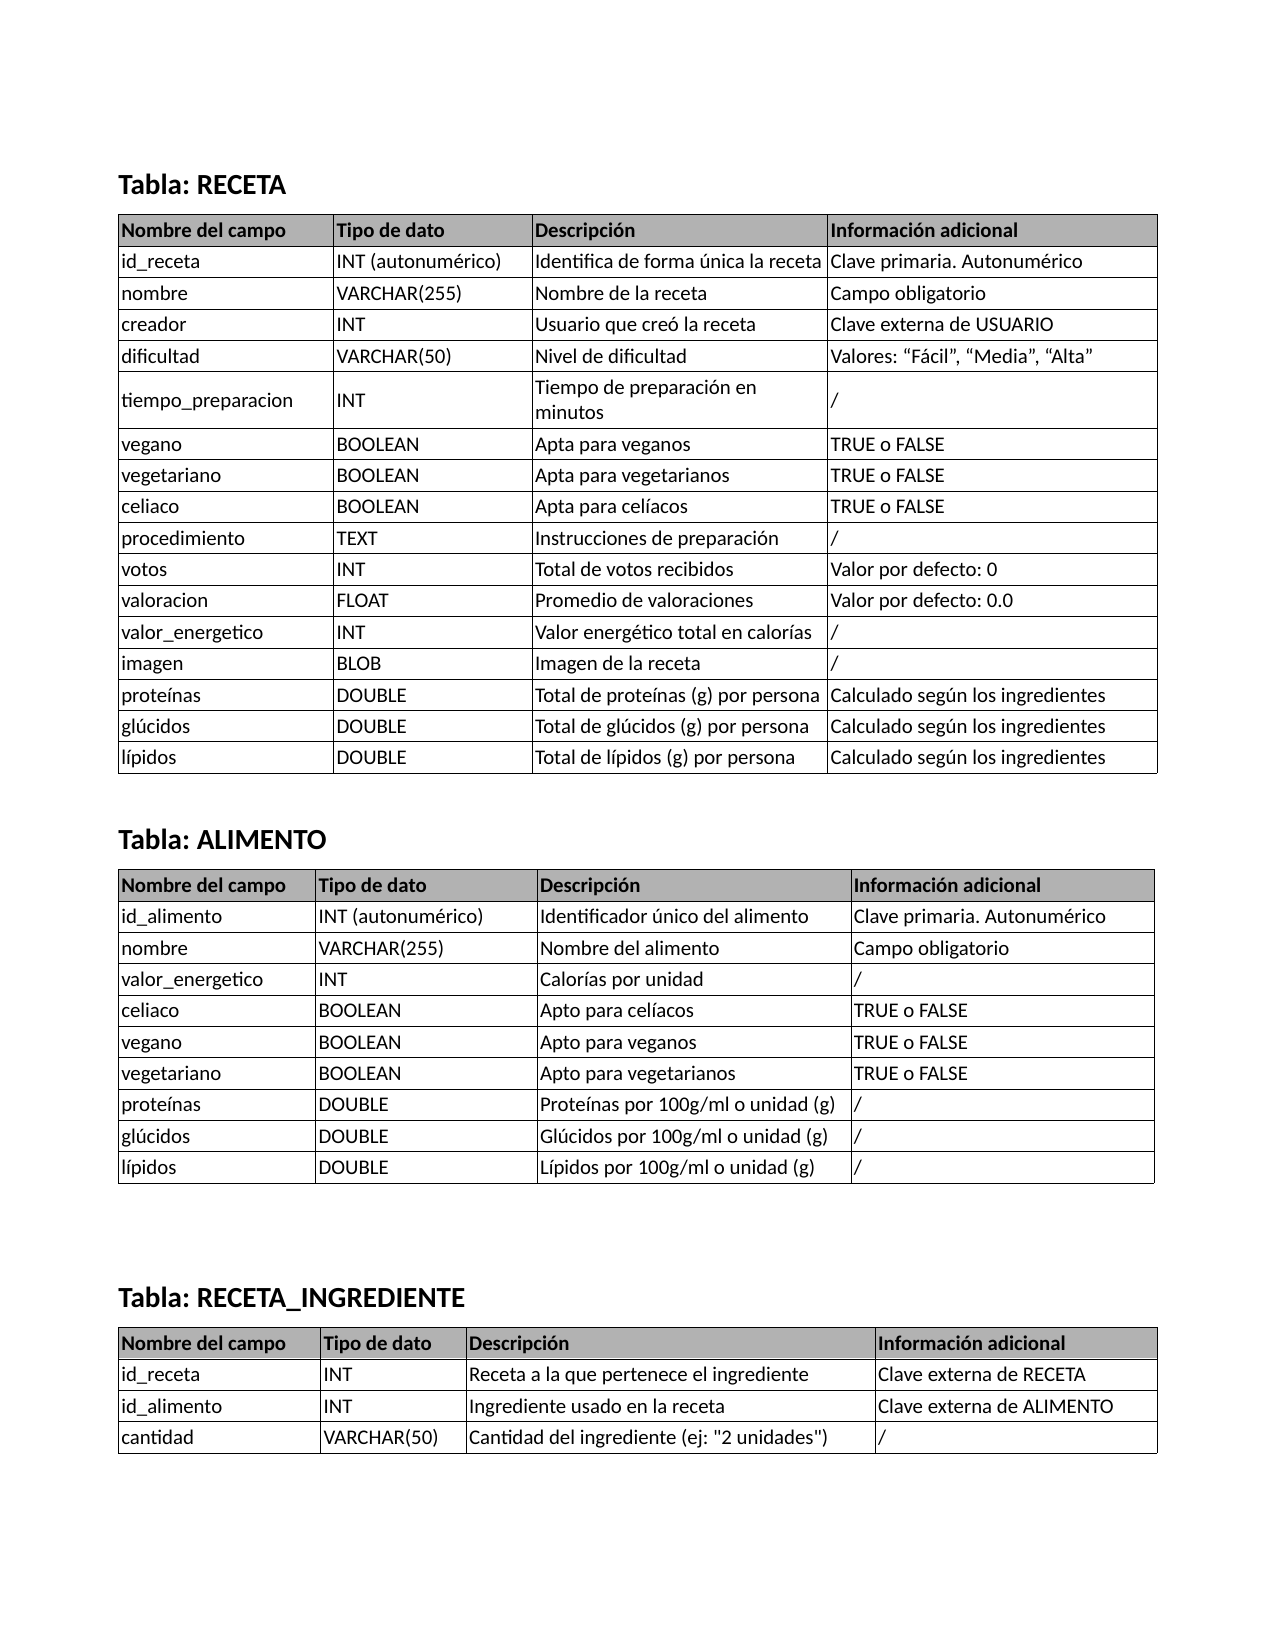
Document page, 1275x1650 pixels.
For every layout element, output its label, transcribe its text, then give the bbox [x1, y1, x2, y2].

table_cell Imagen de la receta [533, 649, 827, 679]
table_cell Identifica de forma única la receta [533, 247, 827, 277]
table_cell Valor por defecto: 0 [828, 554, 1157, 585]
table_cell Calorías por unidad [538, 964, 851, 994]
table_cell / [852, 964, 1154, 994]
table_cell id_alimento [119, 902, 315, 932]
table_cell imagen [119, 649, 333, 679]
table_cell DOUBLE [316, 1090, 537, 1120]
table_cell nombre [119, 278, 333, 308]
table_cell TRUE o FALSE [828, 429, 1157, 459]
table_cell VARCHAR(50) [321, 1422, 466, 1453]
table_cell Clave externa de RECETA [876, 1360, 1157, 1390]
table_cell celiaco [119, 996, 315, 1026]
table_cell vegano [119, 1027, 315, 1057]
table_header Tipo de dato [316, 870, 537, 901]
table_cell INT (autonumérico) [316, 902, 537, 932]
table_cell lípidos [119, 742, 333, 773]
table_cell Valores: “Fácil”, “Media”, “Alta” [828, 341, 1157, 371]
table_cell Proteínas por 100g/ml o unidad (g) [538, 1090, 851, 1120]
table_cell BLOB [334, 649, 532, 679]
table_cell Calculado según los ingredientes [828, 680, 1157, 710]
table_cell INT [321, 1360, 466, 1390]
table_cell INT [334, 372, 532, 428]
table_cell id_receta [119, 1360, 320, 1390]
table_cell Nombre de la receta [533, 278, 827, 308]
table_cell Calculado según los ingredientes [828, 711, 1157, 741]
table_cell Nombre del alimento [538, 933, 851, 963]
table_cell Ingrediente usado en la receta [467, 1391, 875, 1421]
table_cell INT [316, 964, 537, 994]
table_cell Valor energético total en calorías [533, 617, 827, 647]
table_cell valor_energetico [119, 964, 315, 994]
table_cell lípidos [119, 1152, 315, 1183]
table_cell Glúcidos por 100g/ml o unidad (g) [538, 1121, 851, 1151]
table_cell / [828, 372, 1157, 428]
table_cell celiaco [119, 492, 333, 522]
table_cell FLOAT [334, 586, 532, 616]
table_cell TEXT [334, 523, 532, 553]
table_cell vegetariano [119, 460, 333, 491]
table_header Información adicional [852, 870, 1154, 901]
table_cell vegano [119, 429, 333, 459]
table_cell INT [334, 617, 532, 647]
table_cell glúcidos [119, 711, 333, 741]
table_cell DOUBLE [334, 711, 532, 741]
table_cell votos [119, 554, 333, 585]
table_cell VARCHAR(255) [316, 933, 537, 963]
table_cell TRUE o FALSE [852, 996, 1154, 1026]
subtitle Tabla: ALIMENTO [118, 821, 1157, 857]
table_cell Receta a la que pertenece el ingrediente [467, 1360, 875, 1390]
table_cell proteínas [119, 1090, 315, 1120]
table_cell / [828, 649, 1157, 679]
table_cell TRUE o FALSE [852, 1027, 1154, 1057]
table_cell TRUE o FALSE [828, 460, 1157, 491]
table_cell / [852, 1090, 1154, 1120]
table_cell valor_energetico [119, 617, 333, 647]
table_cell Valor por defecto: 0.0 [828, 586, 1157, 616]
table_cell Usuario que creó la receta [533, 310, 827, 340]
table_cell Apto para veganos [538, 1027, 851, 1057]
table_cell DOUBLE [316, 1152, 537, 1183]
table_cell glúcidos [119, 1121, 315, 1151]
table_cell BOOLEAN [334, 492, 532, 522]
table_cell Nivel de dificultad [533, 341, 827, 371]
table_cell VARCHAR(255) [334, 278, 532, 308]
table_cell tiempo_preparacion [119, 372, 333, 428]
table_header Descripción [538, 870, 851, 901]
table_cell Campo obligatorio [828, 278, 1157, 308]
table_cell BOOLEAN [334, 460, 532, 491]
table_cell BOOLEAN [316, 1027, 537, 1057]
table_cell valoracion [119, 586, 333, 616]
table_cell Promedio de valoraciones [533, 586, 827, 616]
table_cell DOUBLE [334, 680, 532, 710]
table_cell INT [321, 1391, 466, 1421]
subtitle Tabla: RECETA [118, 166, 1157, 202]
table_cell INT [334, 554, 532, 585]
table_cell Apta para celíacos [533, 492, 827, 522]
table_cell TRUE o FALSE [852, 1058, 1154, 1089]
table_cell INT (autonumérico) [334, 247, 532, 277]
table_cell / [876, 1422, 1157, 1453]
table_cell id_alimento [119, 1391, 320, 1421]
table_cell Total de lípidos (g) por persona [533, 742, 827, 773]
table_cell Clave externa de USUARIO [828, 310, 1157, 340]
table_cell DOUBLE [334, 742, 532, 773]
subtitle Tabla: RECETA_INGREDIENTE [118, 1279, 1157, 1315]
table_cell / [852, 1121, 1154, 1151]
table_cell Calculado según los ingredientes [828, 742, 1157, 773]
table_cell Instrucciones de preparación [533, 523, 827, 553]
table_cell proteínas [119, 680, 333, 710]
table_cell Tiempo de preparación en minutos [533, 372, 827, 428]
table_cell BOOLEAN [316, 996, 537, 1026]
table_cell / [852, 1152, 1154, 1183]
table_cell nombre [119, 933, 315, 963]
table_cell INT [334, 310, 532, 340]
table_header Descripción [533, 215, 827, 246]
table_cell creador [119, 310, 333, 340]
table_header Tipo de dato [321, 1328, 466, 1358]
table_header Tipo de dato [334, 215, 532, 246]
table_cell Clave primaria. Autonumérico [852, 902, 1154, 932]
table_cell dificultad [119, 341, 333, 371]
table_cell DOUBLE [316, 1121, 537, 1151]
table_cell cantidad [119, 1422, 320, 1453]
table_header Nombre del campo [119, 870, 315, 901]
table_cell Clave primaria. Autonumérico [828, 247, 1157, 277]
table_cell Clave externa de ALIMENTO [876, 1391, 1157, 1421]
table_cell BOOLEAN [334, 429, 532, 459]
table_cell id_receta [119, 247, 333, 277]
table_cell Apto para vegetarianos [538, 1058, 851, 1089]
table_cell Total de votos recibidos [533, 554, 827, 585]
table_cell Apta para vegetarianos [533, 460, 827, 491]
table_header Nombre del campo [119, 215, 333, 246]
table_cell Total de proteínas (g) por persona [533, 680, 827, 710]
table_cell Cantidad del ingrediente (ej: "2 unidades") [467, 1422, 875, 1453]
table_cell / [828, 523, 1157, 553]
table_cell Apto para celíacos [538, 996, 851, 1026]
table_cell Apta para veganos [533, 429, 827, 459]
table_cell vegetariano [119, 1058, 315, 1089]
table_header Información adicional [876, 1328, 1157, 1358]
table_cell Lípidos por 100g/ml o unidad (g) [538, 1152, 851, 1183]
table_cell / [828, 617, 1157, 647]
table_cell BOOLEAN [316, 1058, 537, 1089]
table_header Información adicional [828, 215, 1157, 246]
table_cell Total de glúcidos (g) por persona [533, 711, 827, 741]
table_cell VARCHAR(50) [334, 341, 532, 371]
table_header Nombre del campo [119, 1328, 320, 1358]
table_cell Identificador único del alimento [538, 902, 851, 932]
table_cell TRUE o FALSE [828, 492, 1157, 522]
table_cell procedimiento [119, 523, 333, 553]
table_cell Campo obligatorio [852, 933, 1154, 963]
table_header Descripción [467, 1328, 875, 1358]
